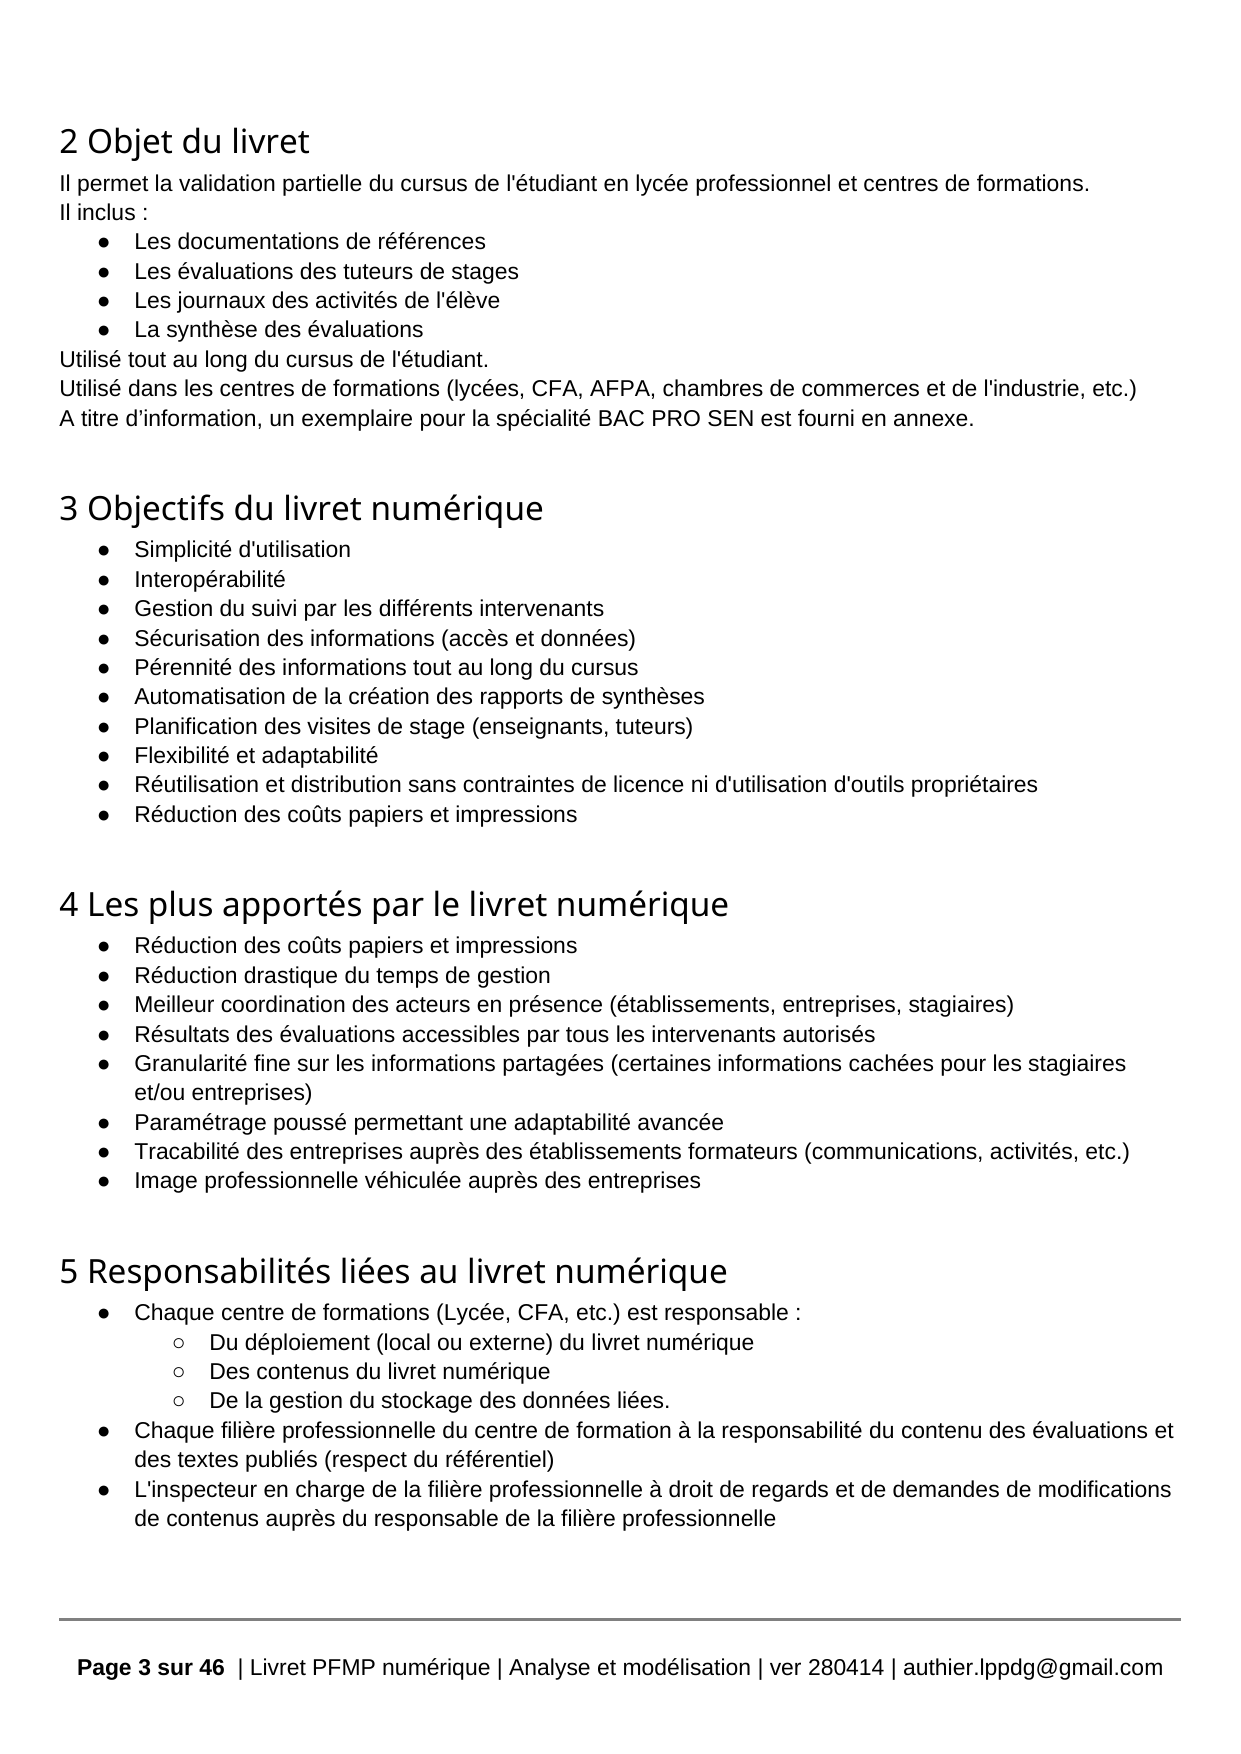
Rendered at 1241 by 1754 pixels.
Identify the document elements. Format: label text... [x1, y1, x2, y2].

list Les journaux des activités de l'élève [97, 288, 1181, 313]
list Résultats des évaluations accessibles par tous les intervenants autorisés [97, 1021, 1181, 1047]
list Paramétrage poussé permettant une adaptabilité avancée [97, 1109, 1181, 1135]
list Planification des visites de stage (enseignants, tuteurs) [97, 713, 1181, 739]
subtitle 5 Responsabilités liées au livret numérique [59, 1248, 1181, 1293]
list La synthèse des évaluations [97, 317, 1181, 343]
list Interopérabilité [97, 566, 1181, 592]
list Simplicité d'utilisation [97, 537, 1181, 563]
list Chaque centre de formations (Lycée, CFA, etc.) est responsable : [97, 1300, 1181, 1326]
list Du déploiement (local ou externe) du livret numérique [172, 1329, 1181, 1355]
text A titre d’information, un exemplaire pour la spécialité BAC PRO SEN est fourni en annexe. [59, 405, 1181, 431]
list Granularité fine sur les informations partagées (certaines informations cachées pour les stagiaires et/ou entreprises) [97, 1051, 1181, 1106]
list Des contenus du livret numérique [172, 1359, 1181, 1384]
text Utilisé tout au long du cursus de l'étudiant. [59, 347, 1181, 372]
list Image professionnelle véhiculée auprès des entreprises [97, 1168, 1181, 1194]
list Automatisation de la création des rapports de synthèses [97, 684, 1181, 709]
list Chaque filière professionnelle du centre de formation à la responsabilité du contenu des évaluations et des textes publiés (respect du référentiel) [97, 1417, 1181, 1472]
list Les évaluations des tuteurs de stages [97, 258, 1181, 284]
list Sécurisation des informations (accès et données) [97, 625, 1181, 651]
list Réduction drastique du temps de gestion [97, 963, 1181, 988]
list Pérennité des informations tout au long du cursus [97, 654, 1181, 680]
text Utilisé dans les centres de formations (lycées, CFA, AFPA, chambres de commerces et de l'industrie, etc.) [59, 376, 1181, 402]
list Tracabilité des entreprises auprès des établissements formateurs (communications, activités, etc.) [97, 1139, 1181, 1164]
list L'inspecteur en charge de la filière professionnelle à droit de regards et de demandes de modifications de contenus auprès du responsable de la filière professionnelle [97, 1476, 1181, 1531]
list Réduction des coûts papiers et impressions [97, 801, 1181, 827]
list Gestion du suivi par les différents intervenants [97, 596, 1181, 621]
list Réutilisation et distribution sans contraintes de licence ni d'utilisation d'outils propriétaires [97, 772, 1181, 798]
subtitle 2 Objet du livret [59, 118, 1181, 163]
text Il inclus : [59, 200, 1181, 225]
list Meilleur coordination des acteurs en présence (établissements, entreprises, stagiaires) [97, 992, 1181, 1018]
list Les documentations de références [97, 229, 1181, 255]
subtitle 4 Les plus apportés par le livret numérique [59, 881, 1181, 926]
list Réduction des coûts papiers et impressions [97, 933, 1181, 959]
list De la gestion du stockage des données liées. [172, 1388, 1181, 1414]
list Flexibilité et adaptabilité [97, 743, 1181, 768]
subtitle 3 Objectifs du livret numérique [59, 485, 1181, 530]
text Il permet la validation partielle du cursus de l'étudiant en lycée professionnel et centres de formations. [59, 170, 1181, 196]
